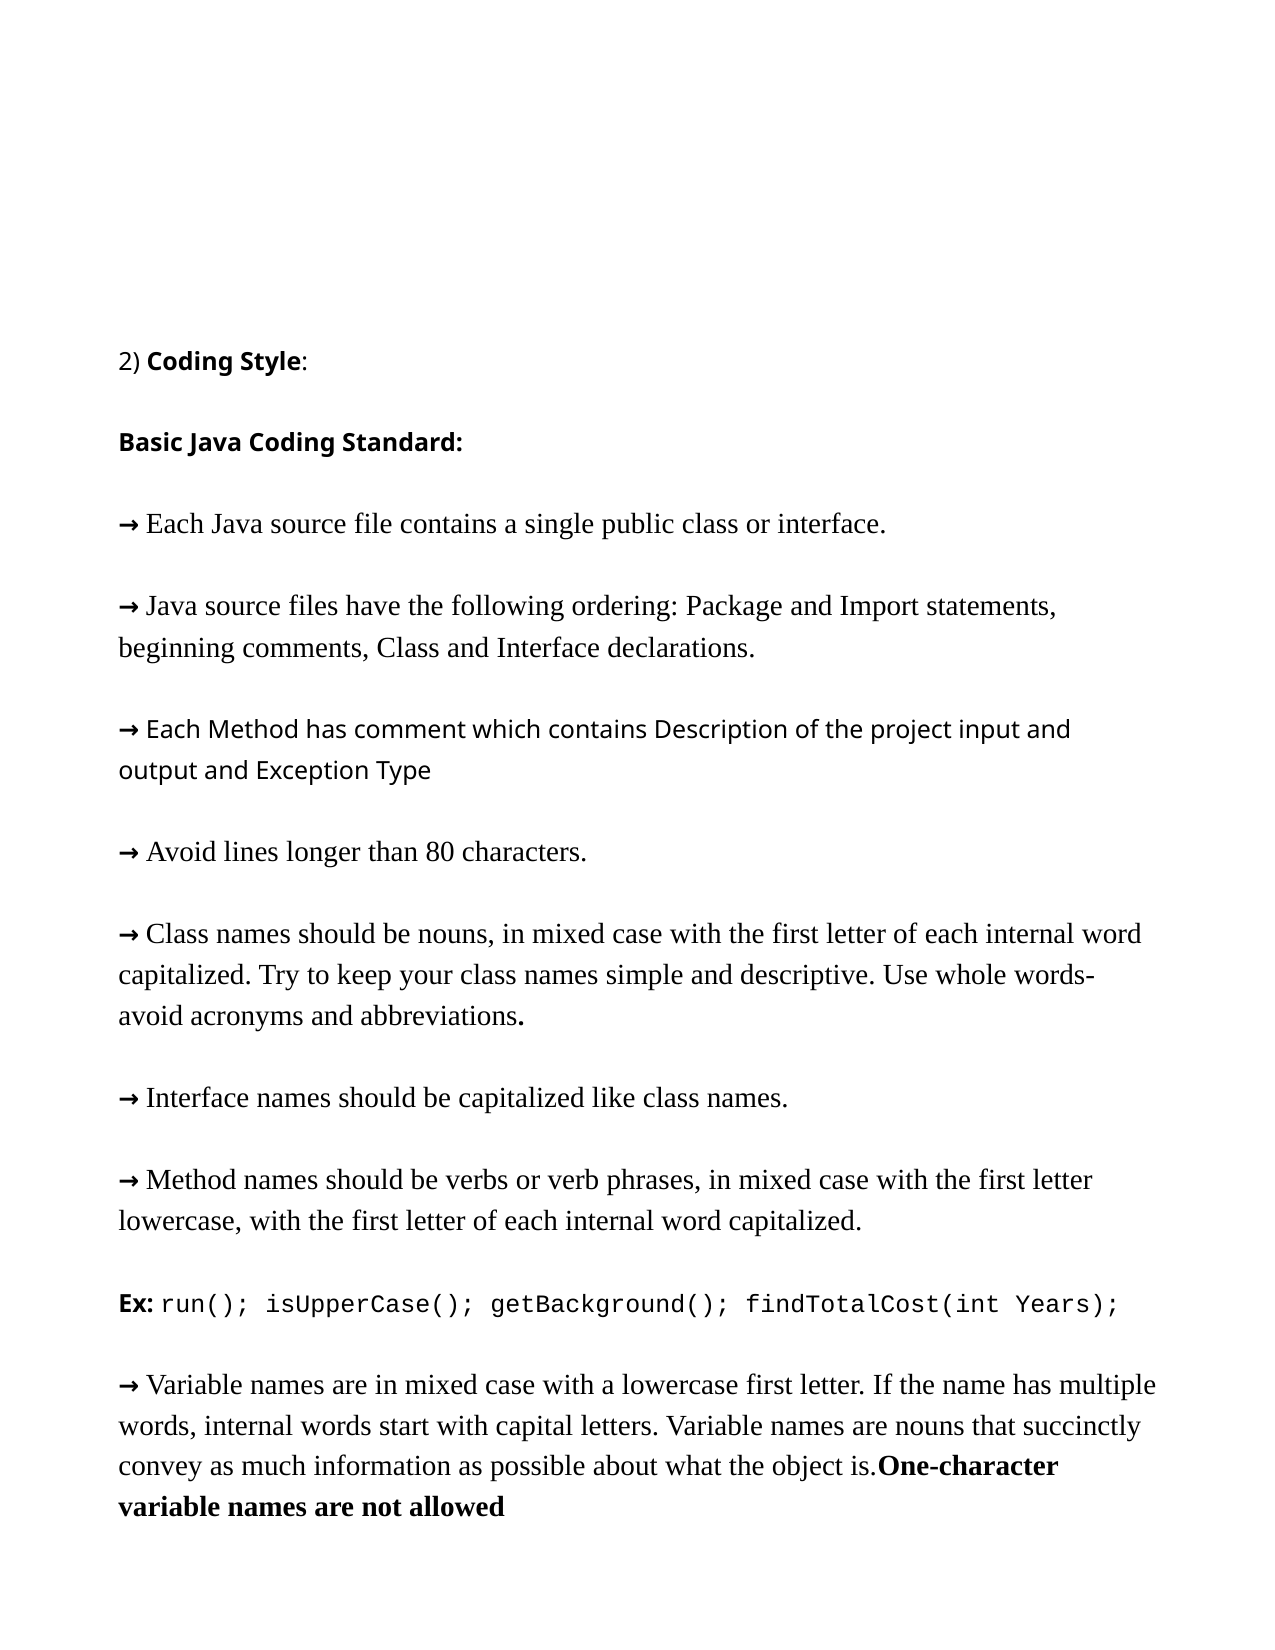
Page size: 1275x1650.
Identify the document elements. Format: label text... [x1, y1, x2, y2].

text → Variable names are in mixed case with a lowercase first letter. If the name has multiple words, internal words start with capital letters. Variable names are nouns that succinctly convey as much information as possible about what the object is.One-character variable names are not allowed [118, 1367, 1157, 1522]
text → Each Java source file contains a single public class or interface. [118, 506, 1157, 541]
text → Method names should be verbs or verb phrases, in mixed case with the first letter lowercase, with the first letter of each internal word capitalized. [118, 1162, 1157, 1238]
text → Java source files have the following ordering: Package and Import statements, beginning comments, Class and Interface declarations. [118, 588, 1157, 664]
text → Each Method has comment which contains Description of the project input and output and Exception Type [118, 712, 1157, 787]
text → Interface names should be capitalized like class names. [118, 1080, 1157, 1114]
text → Class names should be nouns, in mixed case with the first letter of each internal word capitalized. Try to keep your class names simple and descriptive. Use whole words-avoid acronyms and abbreviations. [118, 916, 1157, 1032]
text Basic Java Coding Standard: [118, 425, 1157, 459]
text 2) Coding Style: [118, 343, 1157, 377]
text → Avoid lines longer than 80 characters. [118, 834, 1157, 869]
text Ex: run(); isUpperCase(); getBackground(); findTotalCost(int Years); [118, 1285, 1157, 1320]
